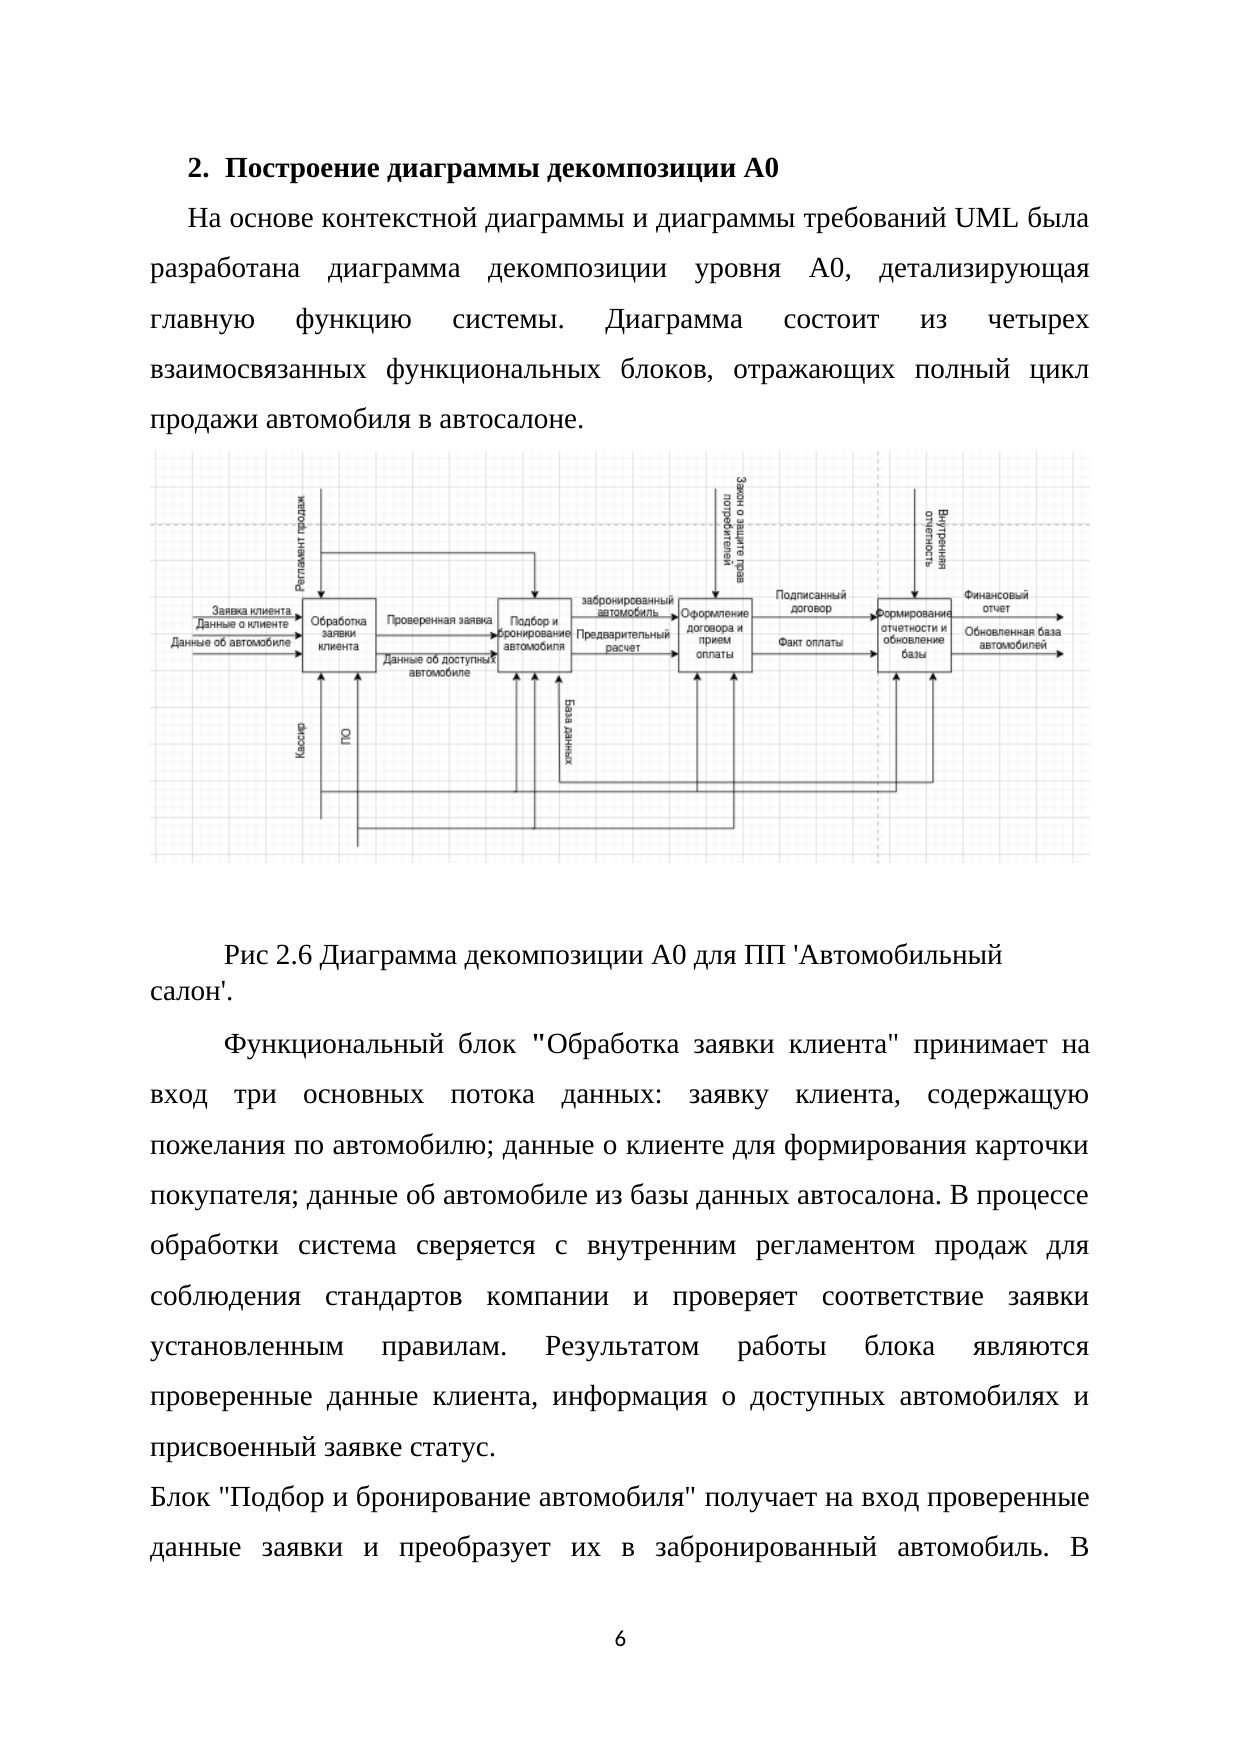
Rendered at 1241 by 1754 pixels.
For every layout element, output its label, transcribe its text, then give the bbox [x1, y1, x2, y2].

text Блок "Подбор и бронирование автомобиля" получает на вход проверенные данные заявки и преобразует их в забронированный автомобиль. В [150, 1479, 1090, 1563]
text На основе контекстной диаграммы и диаграммы требований UML была разработана диаграмма декомпозиции уровня А0, детализирующая главную функцию системы. Диаграмма состоит из четырех взаимосвязанных функциональных блоков, отражающих полный цикл продажи автомобиля в автосалоне. [150, 200, 1090, 435]
text Рис 2.6 Диаграмма декомпозиции А0 для ПП 'Автомобильный салон'. [150, 937, 1090, 1007]
picture [150, 451, 1091, 863]
list Построение диаграммы декомпозиции А0 [187, 150, 1090, 183]
text Функциональный блок "Обработка заявки клиента" принимает на вход три основных потока данных: заявку клиента, содержащую пожелания по автомобилю; данные о клиенте для формирования карточки покупателя; данные об автомобиле из базы данных автосалона. В процессе обработки система сверяется с внутренним регламентом продаж для соблюдения стандартов компании и проверяет соответствие заявки установленным правилам. Результатом работы блока являются проверенные данные клиента, информация о доступных автомобилях и присвоенный заявке статус. [150, 1026, 1090, 1462]
